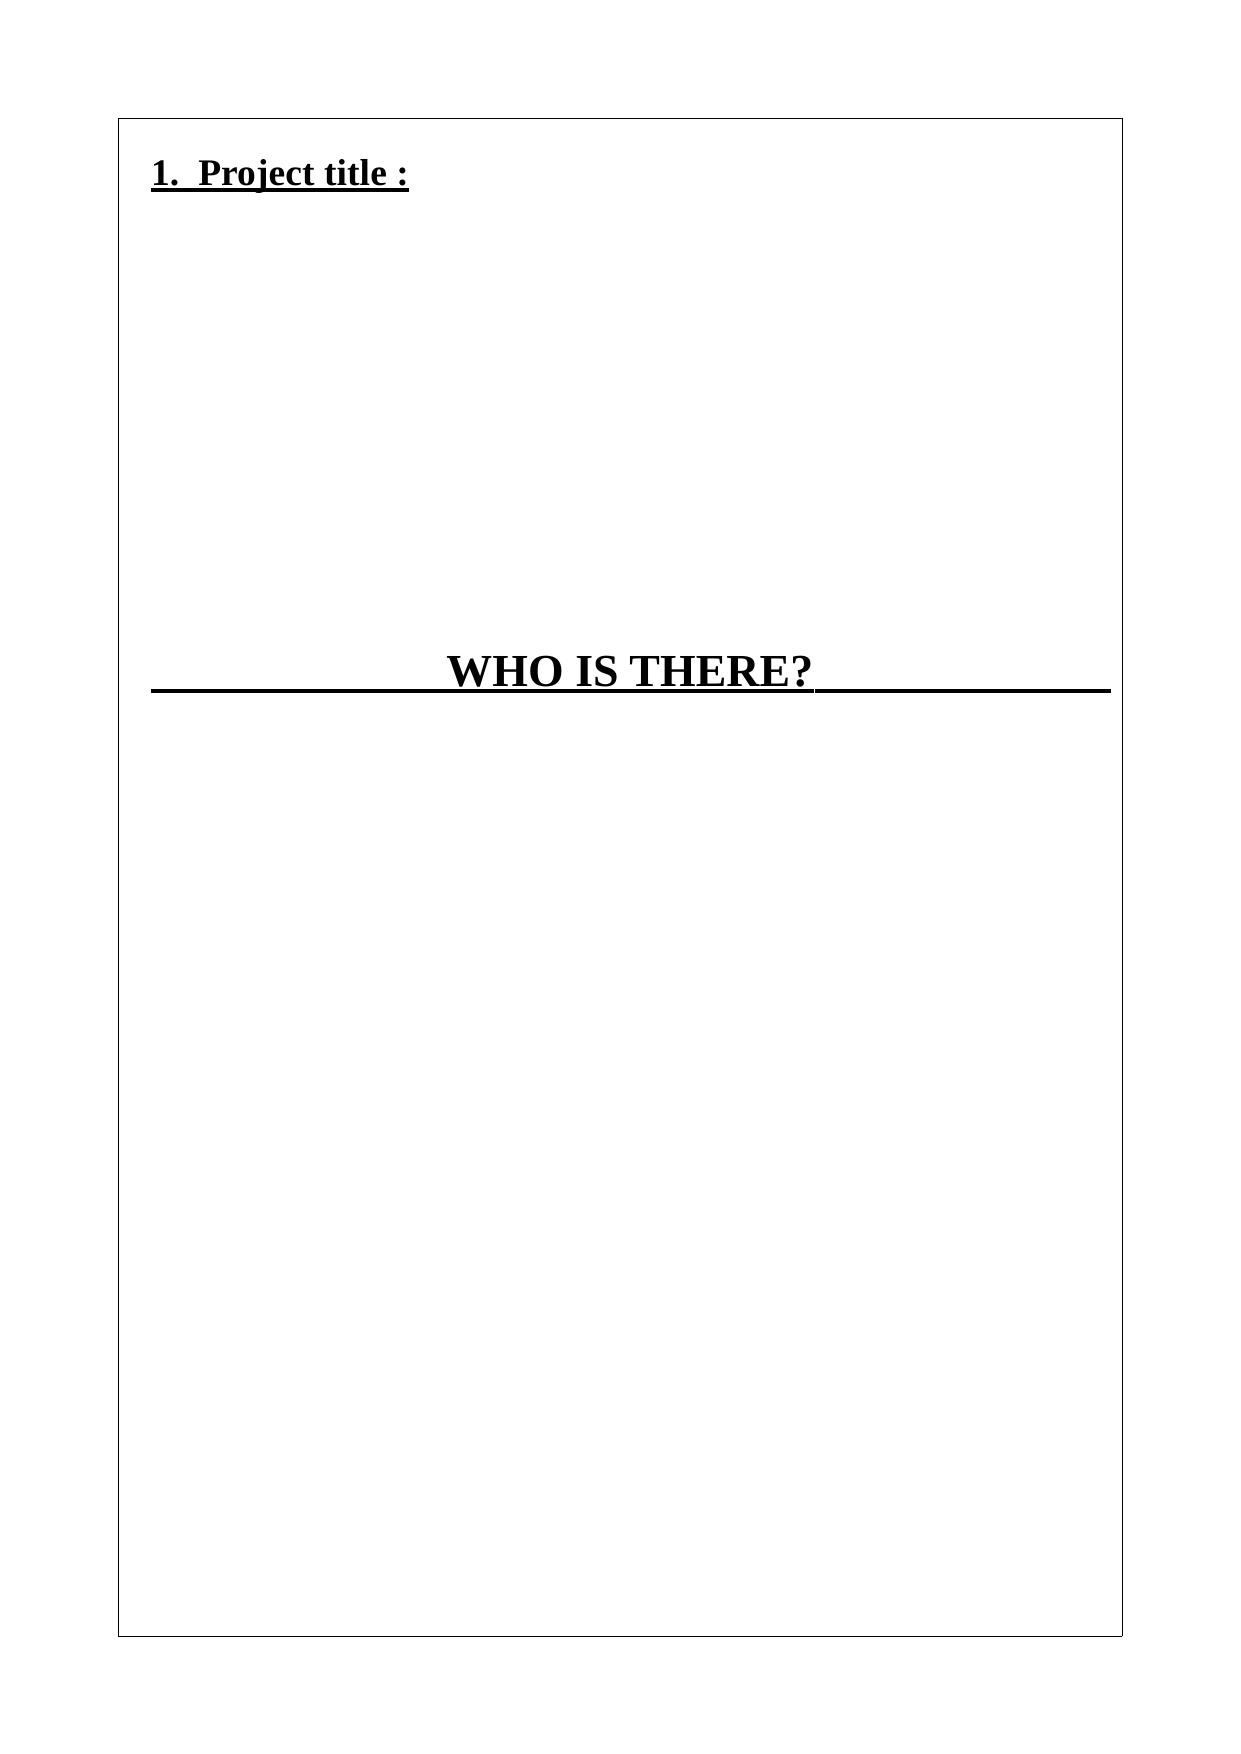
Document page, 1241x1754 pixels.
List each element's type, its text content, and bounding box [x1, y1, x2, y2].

text WHO IS THERE? [151, 643, 1089, 696]
text 1. Project title : [151, 151, 1045, 194]
